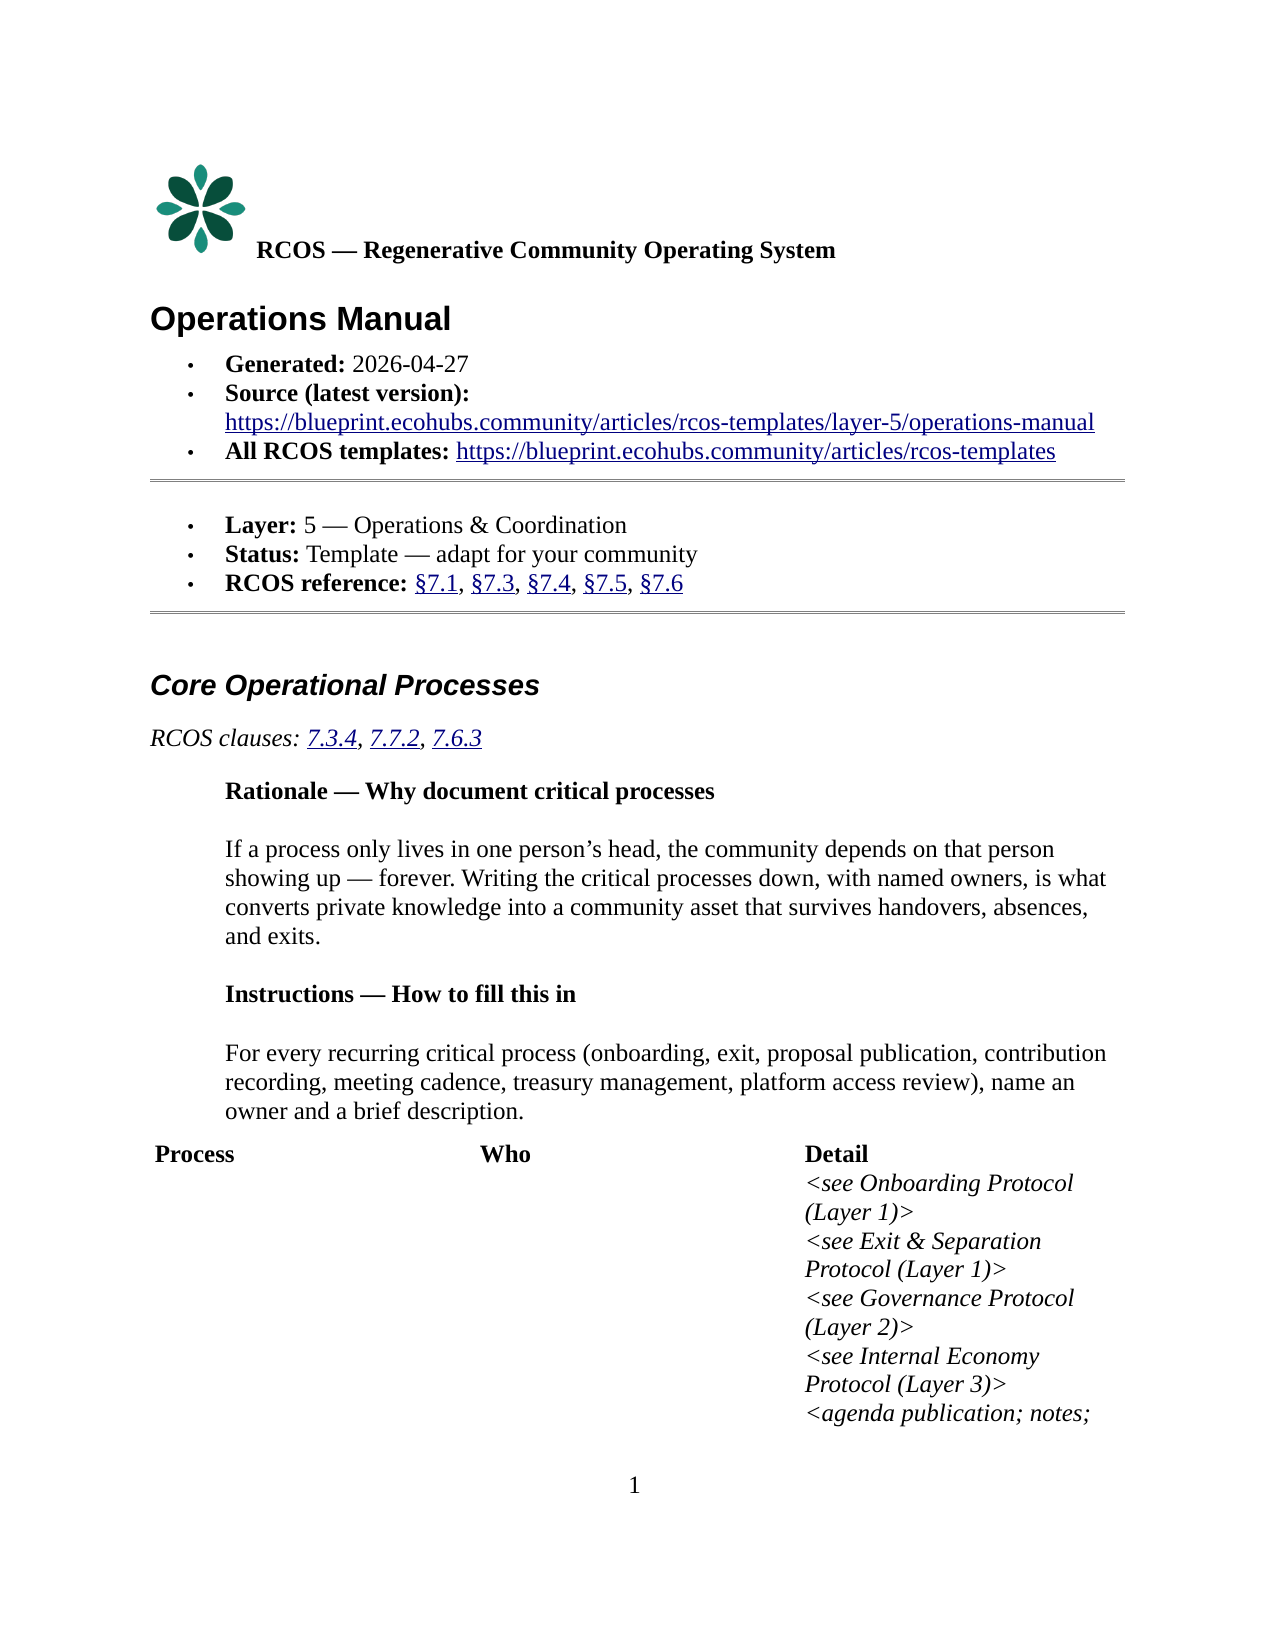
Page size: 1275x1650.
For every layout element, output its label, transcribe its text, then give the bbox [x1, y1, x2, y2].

text RCOS clauses: 7.3.4, 7.7.2, 7.6.3 [150, 723, 1125, 752]
text RCOS — Regenerative Community Operating System [150, 159, 1125, 264]
subtitle Operations Manual [150, 298, 1125, 337]
table_cell <see Internal Economy Protocol (Layer 3)> [800, 1341, 1125, 1398]
table_cell [475, 1341, 800, 1398]
table_header Detail [800, 1140, 1125, 1168]
table_cell <see Onboarding Protocol (Layer 1)> [800, 1168, 1125, 1226]
table_cell [150, 1398, 475, 1427]
table_cell [475, 1283, 800, 1341]
list Layer: 5 — Operations & Coordination [187, 511, 1125, 539]
list Status: Template — adapt for your community [187, 539, 1125, 568]
list RCOS reference: §7.1, §7.3, §7.4, §7.5, §7.6 [187, 568, 1125, 597]
table_cell [475, 1168, 800, 1226]
table_header Process [150, 1140, 475, 1168]
list Source (latest version): https://blueprint.ecohubs.community/articles/rcos-templates/layer-5/operations-manual [187, 378, 1125, 436]
subtitle Core Operational Processes [150, 668, 1125, 702]
list All RCOS templates: https://blueprint.ecohubs.community/articles/rcos-templates [187, 436, 1125, 464]
table_cell <agenda publication; notes; [800, 1398, 1125, 1427]
table_cell [150, 1168, 475, 1226]
picture [150, 158, 251, 259]
table_cell <see Governance Protocol (Layer 2)> [800, 1283, 1125, 1341]
text If a process only lives in one person’s head, the community depends on that person showing up — forever. Writing the critical processes down, with named owners, is what converts private knowledge into a community asset that survives handovers, absences, and exits. [225, 834, 1125, 949]
table_cell [475, 1398, 800, 1427]
table_header Who [475, 1140, 800, 1168]
table_cell [150, 1341, 475, 1398]
table_cell [150, 1226, 475, 1283]
text For every recurring critical process (onboarding, exit, proposal publication, contribution recording, meeting cadence, treasury management, platform access review), name an owner and a brief description. [225, 1038, 1125, 1124]
table_cell [150, 1283, 475, 1341]
table_cell <see Exit & Separation Protocol (Layer 1)> [800, 1226, 1125, 1283]
text Instructions — How to fill this in [225, 979, 1125, 1008]
text Rationale — Why document critical processes [225, 776, 1125, 804]
list Generated: 2026-04-27 [187, 349, 1125, 378]
table_cell [475, 1226, 800, 1283]
